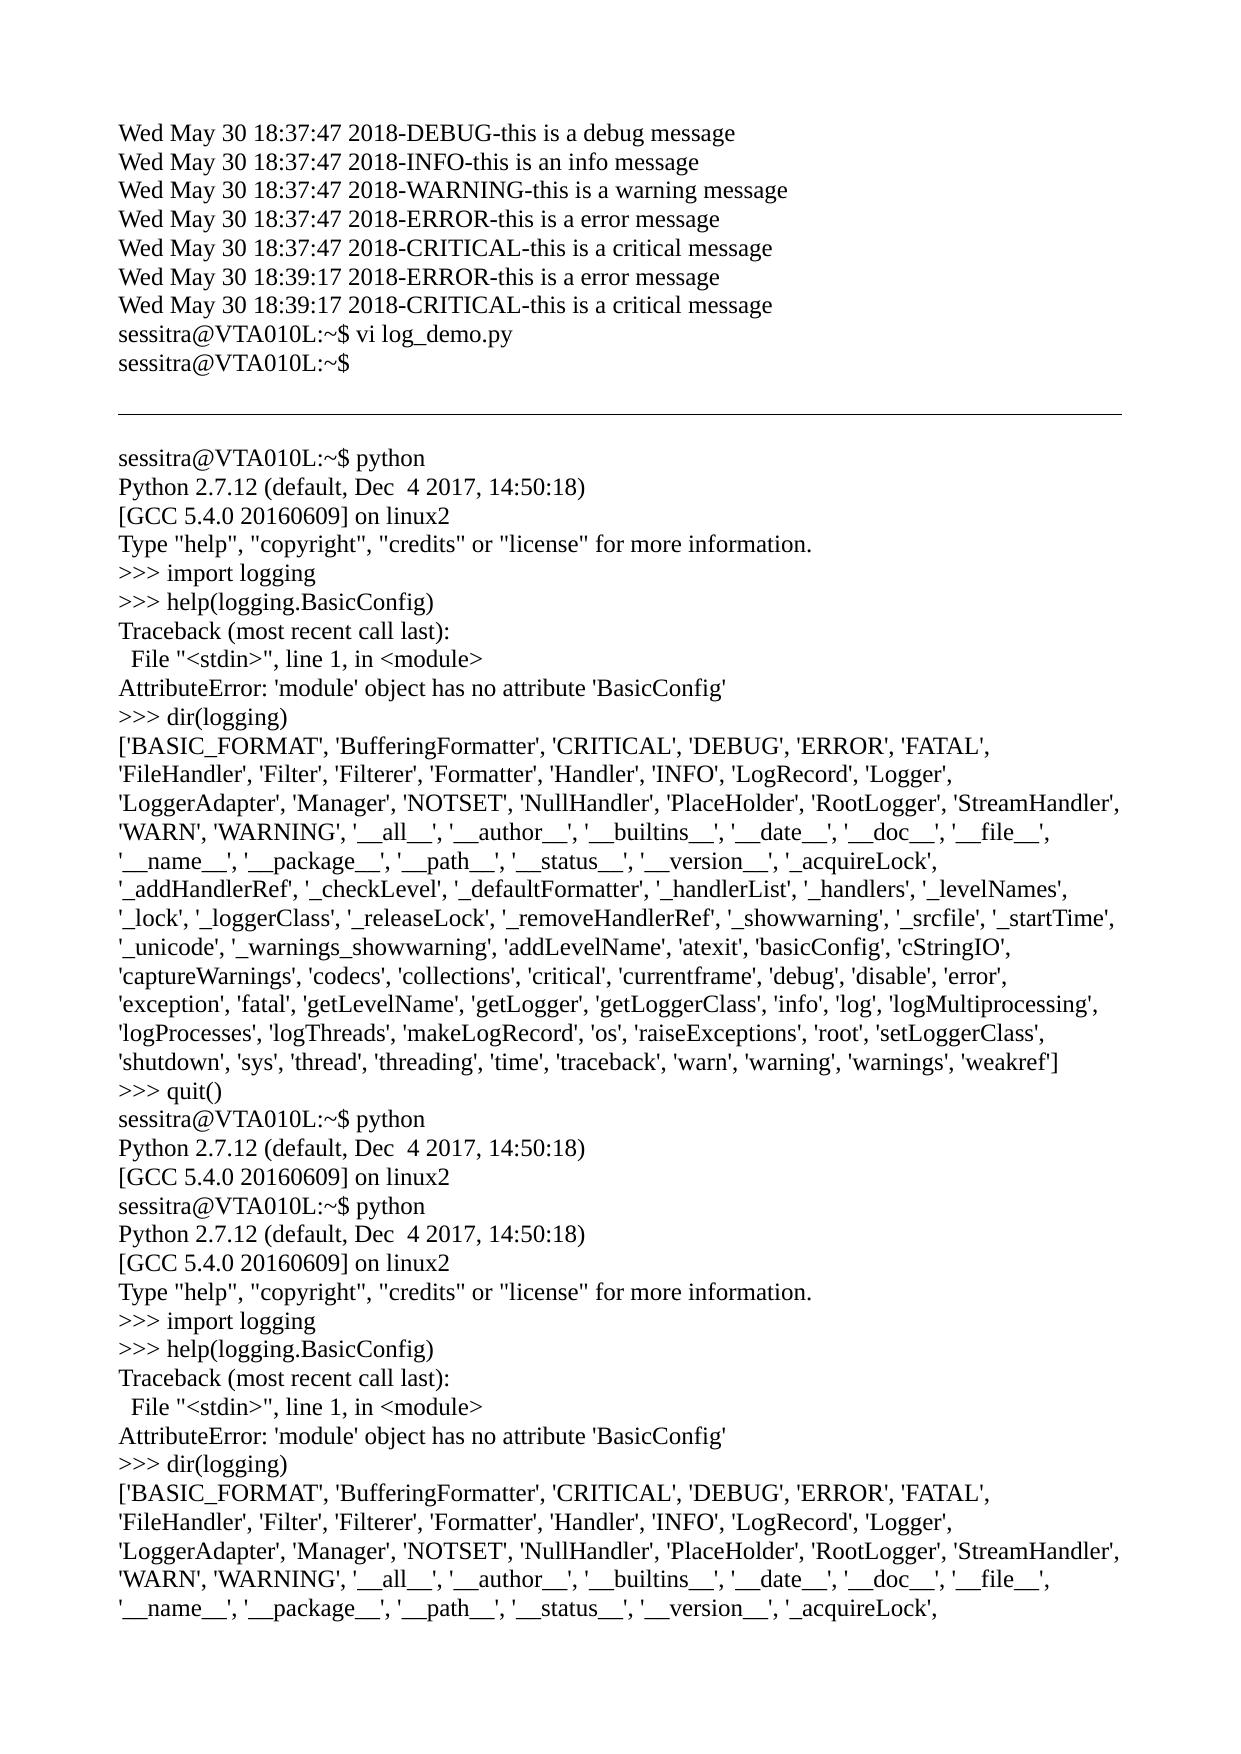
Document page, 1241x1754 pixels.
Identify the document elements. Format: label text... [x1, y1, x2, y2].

text ['BASIC_FORMAT', 'BufferingFormatter', 'CRITICAL', 'DEBUG', 'ERROR', 'FATAL', 'FileHandler', 'Filter', 'Filterer', 'Formatter', 'Handler', 'INFO', 'LogRecord', 'Logger', 'LoggerAdapter', 'Manager', 'NOTSET', 'NullHandler', 'PlaceHolder', 'RootLogger', 'StreamHandler', 'WARN', 'WARNING', '__all__', '__author__', '__builtins__', '__date__', '__doc__', '__file__', '__name__', '__package__', '__path__', '__status__', '__version__', '_acquireLock', [118, 1478, 1122, 1622]
text >>> dir(logging) [118, 702, 1122, 731]
text sessitra@VTA010L:~$ vi log_demo.py [118, 319, 1122, 348]
text >>> quit() [118, 1076, 1122, 1104]
text Traceback (most recent call last): [118, 1363, 1122, 1392]
text >>> help(logging.BasicConfig) [118, 1334, 1122, 1363]
text Wed May 30 18:37:47 2018-ERROR-this is a error message [118, 204, 1122, 233]
text Python 2.7.12 (default, Dec 4 2017, 14:50:18) [118, 1133, 1122, 1162]
text Wed May 30 18:37:47 2018-DEBUG-this is a debug message [118, 118, 1122, 147]
text Type "help", "copyright", "credits" or "license" for more information. [118, 529, 1122, 558]
text File "<stdin>", line 1, in <module> [118, 1392, 1122, 1421]
text Wed May 30 18:37:47 2018-INFO-this is an info message [118, 147, 1122, 176]
text Python 2.7.12 (default, Dec 4 2017, 14:50:18) [118, 1219, 1122, 1248]
text Traceback (most recent call last): [118, 616, 1122, 644]
text sessitra@VTA010L:~$ python [118, 1104, 1122, 1133]
text sessitra@VTA010L:~$ python [118, 443, 1122, 472]
text Wed May 30 18:39:17 2018-ERROR-this is a error message [118, 262, 1122, 291]
text Wed May 30 18:39:17 2018-CRITICAL-this is a critical message [118, 291, 1122, 319]
text File "<stdin>", line 1, in <module> [118, 644, 1122, 673]
text Wed May 30 18:37:47 2018-WARNING-this is a warning message [118, 176, 1122, 204]
text AttributeError: 'module' object has no attribute 'BasicConfig' [118, 1421, 1122, 1449]
text >>> help(logging.BasicConfig) [118, 587, 1122, 616]
text Type "help", "copyright", "credits" or "license" for more information. [118, 1277, 1122, 1306]
text >>> dir(logging) [118, 1449, 1122, 1478]
text [GCC 5.4.0 20160609] on linux2 [118, 1162, 1122, 1191]
text [GCC 5.4.0 20160609] on linux2 [118, 1248, 1122, 1277]
text Wed May 30 18:37:47 2018-CRITICAL-this is a critical message [118, 233, 1122, 262]
text AttributeError: 'module' object has no attribute 'BasicConfig' [118, 673, 1122, 702]
text Python 2.7.12 (default, Dec 4 2017, 14:50:18) [118, 472, 1122, 501]
text sessitra@VTA010L:~$ python [118, 1191, 1122, 1219]
text sessitra@VTA010L:~$ [118, 348, 1122, 377]
text [GCC 5.4.0 20160609] on linux2 [118, 501, 1122, 529]
text >>> import logging [118, 558, 1122, 587]
text ['BASIC_FORMAT', 'BufferingFormatter', 'CRITICAL', 'DEBUG', 'ERROR', 'FATAL', 'FileHandler', 'Filter', 'Filterer', 'Formatter', 'Handler', 'INFO', 'LogRecord', 'Logger', 'LoggerAdapter', 'Manager', 'NOTSET', 'NullHandler', 'PlaceHolder', 'RootLogger', 'StreamHandler', 'WARN', 'WARNING', '__all__', '__author__', '__builtins__', '__date__', '__doc__', '__file__', '__name__', '__package__', '__path__', '__status__', '__version__', '_acquireLock', '_addHandlerRef', '_checkLevel', '_defaultFormatter', '_handlerList', '_handlers', '_levelNames', '_lock', '_loggerClass', '_releaseLock', '_removeHandlerRef', '_showwarning', '_srcfile', '_startTime', '_unicode', '_warnings_showwarning', 'addLevelName', 'atexit', 'basicConfig', 'cStringIO', 'captureWarnings', 'codecs', 'collections', 'critical', 'currentframe', 'debug', 'disable', 'error', 'exception', 'fatal', 'getLevelName', 'getLogger', 'getLoggerClass', 'info', 'log', 'logMultiprocessing', 'logProcesses', 'logThreads', 'makeLogRecord', 'os', 'raiseExceptions', 'root', 'setLoggerClass', 'shutdown', 'sys', 'thread', 'threading', 'time', 'traceback', 'warn', 'warning', 'warnings', 'weakref'] [118, 731, 1122, 1076]
text >>> import logging [118, 1306, 1122, 1334]
